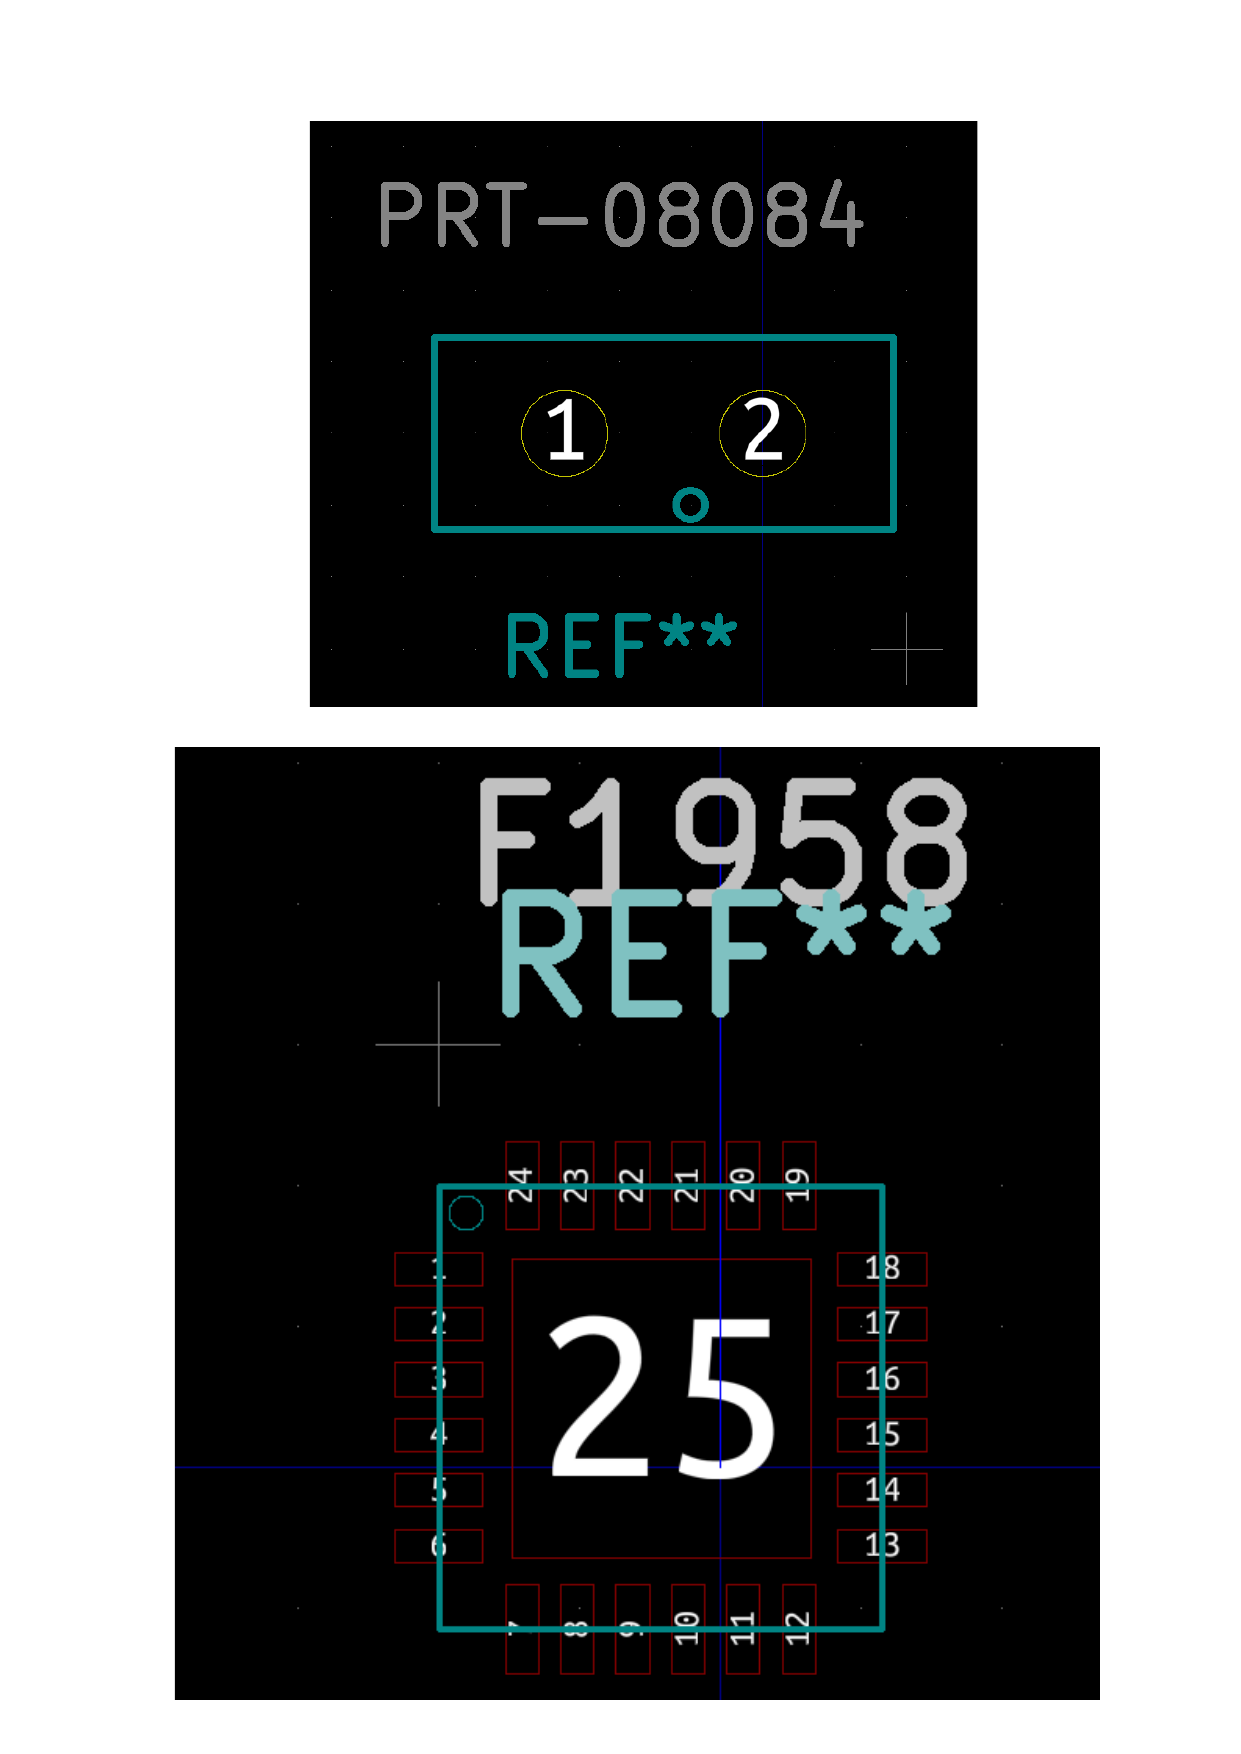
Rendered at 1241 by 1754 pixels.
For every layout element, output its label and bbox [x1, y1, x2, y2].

picture [174, 747, 1100, 1700]
picture [309, 121, 978, 707]
